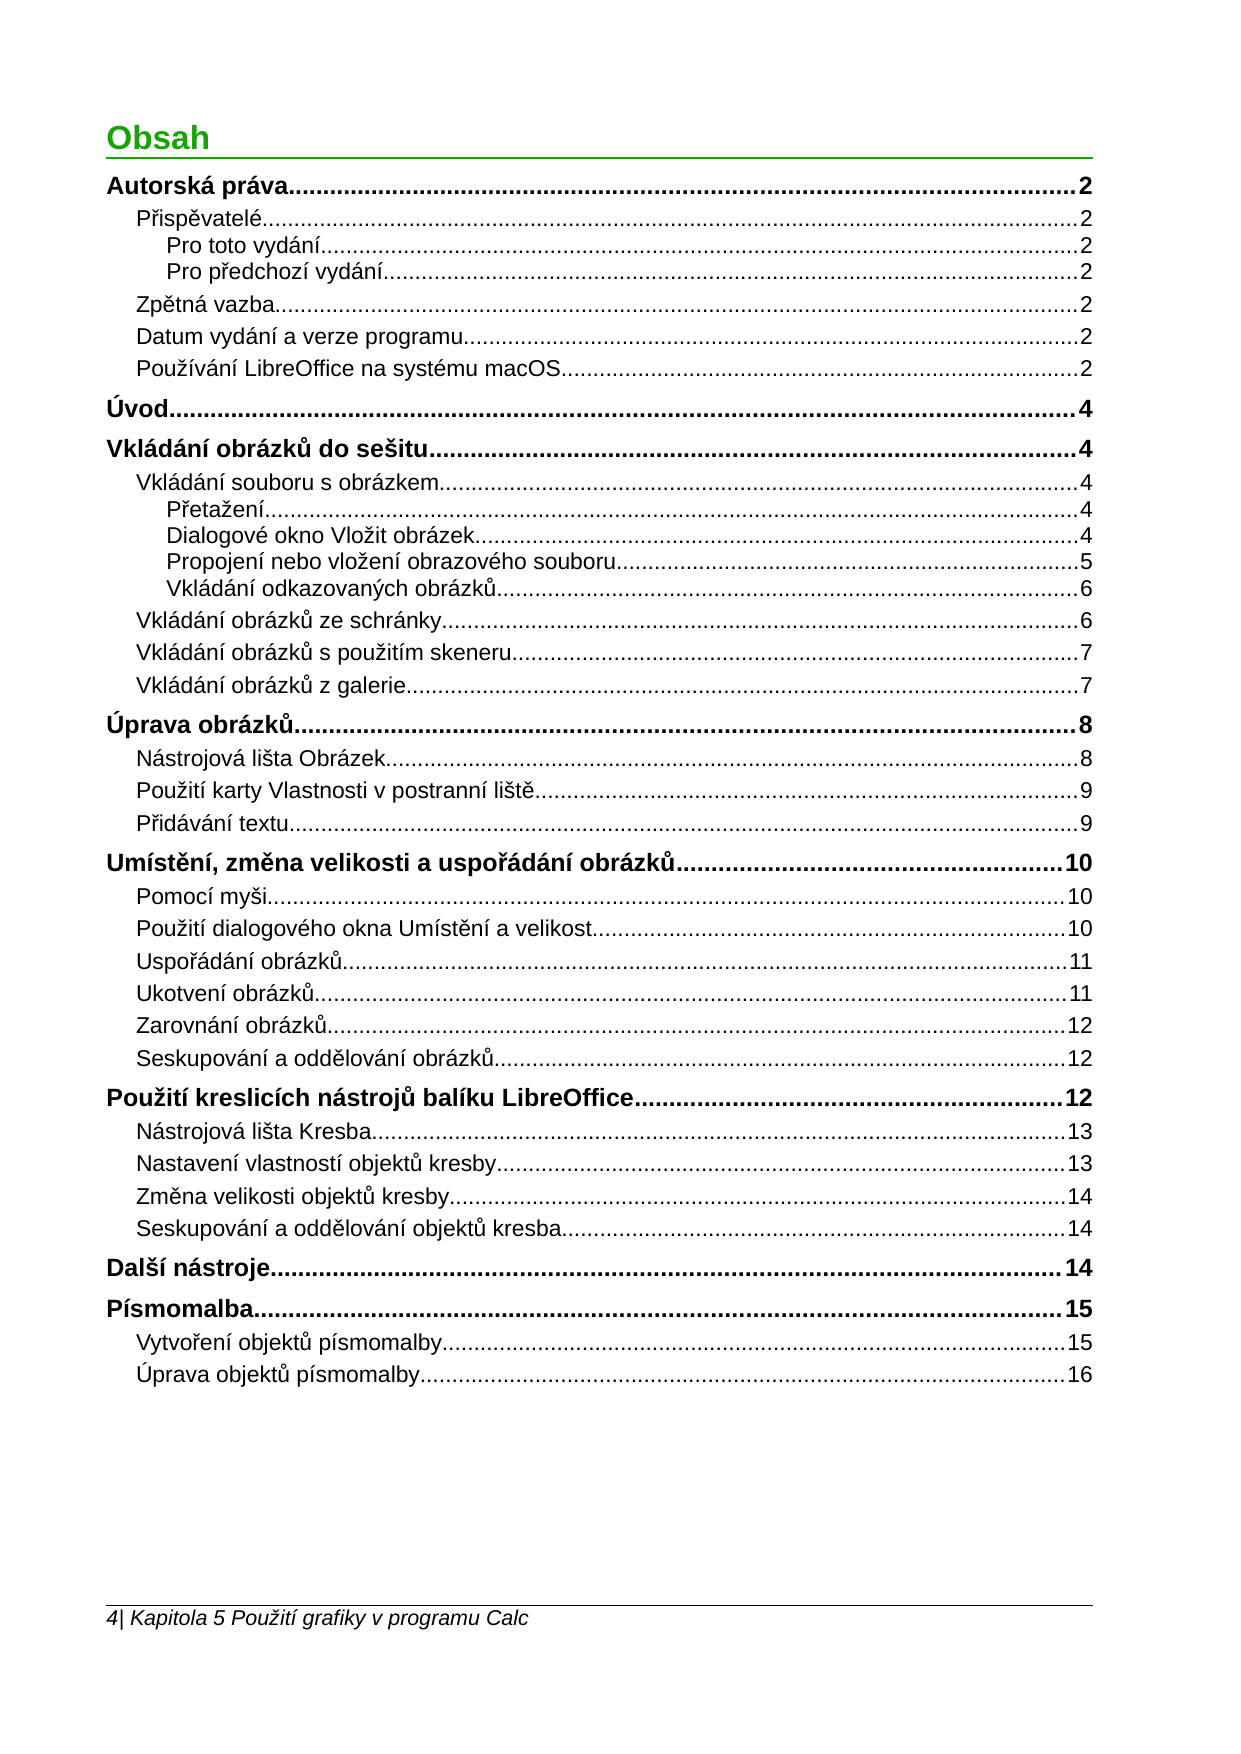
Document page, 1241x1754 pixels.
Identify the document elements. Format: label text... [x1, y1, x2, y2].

text Pro toto vydání 2 [166, 232, 1093, 258]
text Písmomalba 15 [106, 1294, 1093, 1323]
text Vkládání souboru s obrázkem 4 [136, 469, 1093, 496]
text Použití dialogového okna Umístění a velikost 10 [136, 915, 1093, 942]
text Autorská práva 2 [106, 171, 1093, 199]
text Seskupování a oddělování objektů kresba 14 [136, 1215, 1093, 1241]
text Použití karty Vlastnosti v postranní liště 9 [136, 777, 1093, 804]
text Používání LibreOffice na systému macOS 2 [136, 355, 1093, 382]
text Pomocí myši 10 [136, 883, 1093, 909]
text Vkládání odkazovaných obrázků 6 [166, 574, 1093, 601]
text Přispěvatelé 2 [136, 205, 1093, 232]
text Uspořádání obrázků 11 [136, 948, 1093, 974]
text Další nástroje 14 [106, 1253, 1093, 1282]
text Úprava objektů písmomalby 16 [136, 1361, 1093, 1388]
text Pro předchozí vydání 2 [166, 258, 1093, 284]
text Zarovnání obrázků 12 [136, 1012, 1093, 1039]
text Datum vydání a verze programu 2 [136, 323, 1093, 349]
text Použití kreslicích nástrojů balíku LibreOffice 12 [106, 1083, 1093, 1112]
text Zpětná vazba 2 [136, 291, 1093, 317]
text Přetažení 4 [166, 496, 1093, 522]
text Nástrojová lišta Kresba 13 [136, 1118, 1093, 1144]
text Dialogové okno Vložit obrázek 4 [166, 522, 1093, 548]
text Nastavení vlastností objektů kresby 13 [136, 1150, 1093, 1177]
text Vkládání obrázků z galerie 7 [136, 672, 1093, 698]
text Propojení nebo vložení obrazového souboru 5 [166, 548, 1093, 574]
text Ukotvení obrázků 11 [136, 980, 1093, 1006]
text Umístění, změna velikosti a uspořádání obrázků 10 [106, 848, 1093, 877]
text Nástrojová lišta Obrázek 8 [136, 745, 1093, 771]
text Seskupování a oddělování obrázků 12 [136, 1045, 1093, 1071]
text Úprava obrázků 8 [106, 710, 1093, 739]
text Úvod 4 [106, 394, 1093, 422]
text Vytvoření objektů písmomalby 15 [136, 1329, 1093, 1355]
subtitle Obsah [106, 118, 1093, 157]
text Vkládání obrázků ze schránky 6 [136, 607, 1093, 633]
text Přidávání textu 9 [136, 810, 1093, 836]
text Změna velikosti objektů kresby 14 [136, 1183, 1093, 1209]
text Vkládání obrázků s použitím skeneru 7 [136, 639, 1093, 666]
text Vkládání obrázků do sešitu 4 [106, 434, 1093, 463]
